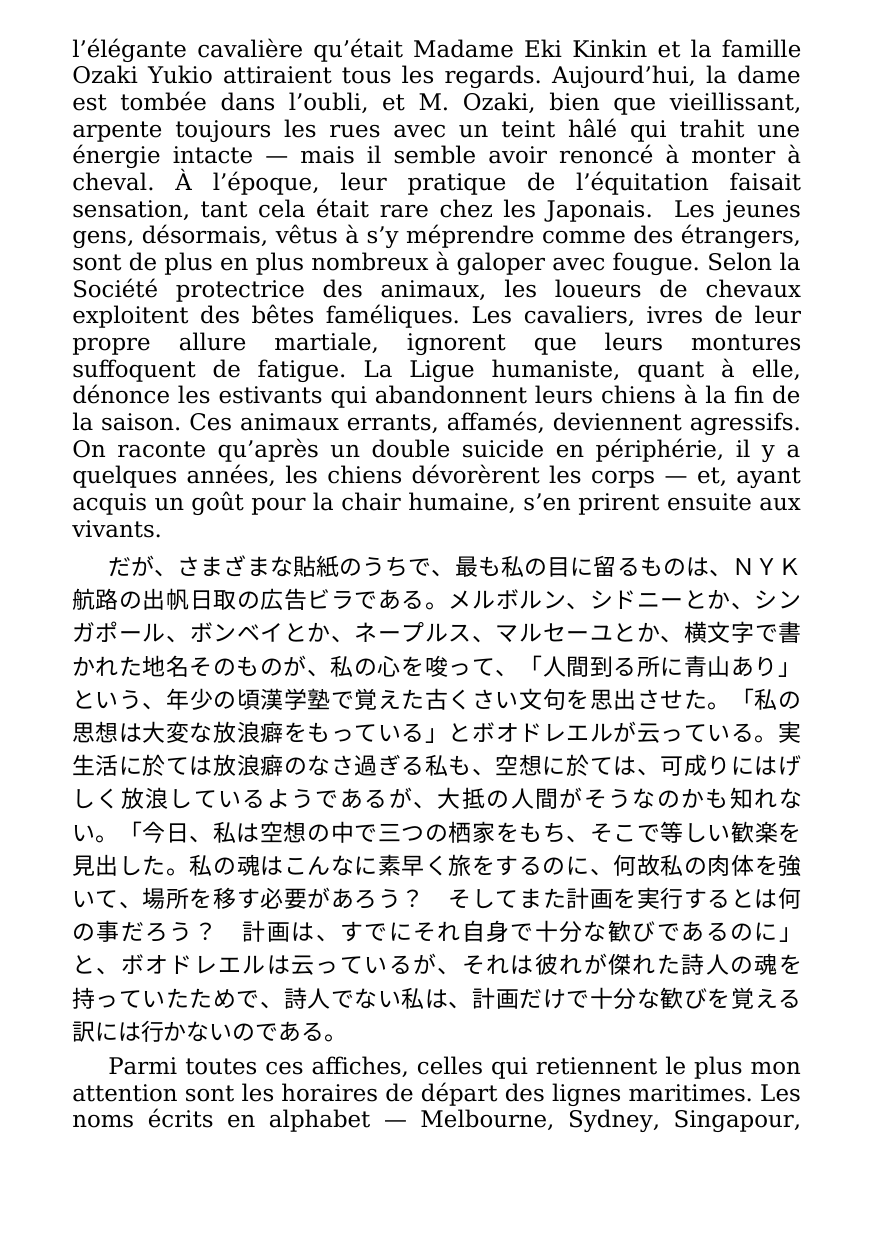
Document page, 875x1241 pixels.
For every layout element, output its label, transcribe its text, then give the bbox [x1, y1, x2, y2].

text Parmi toutes ces affiches, celles qui retiennent le plus mon attention sont les horaires de départ des lignes maritimes. Les noms écrits en alphabet — Melbourne, Sydney, Singapour, [72, 1053, 802, 1133]
text だが、さまざまな貼紙のうちで、最も私の目に留るものは、ＮＹＫ航路の出帆日取の広告ビラである。メルボルン、シドニーとか、シンガポール、ボンベイとか、ネープルス、マルセーユとか、横文字で書かれた地名そのものが、私の心を唆って、「人間到る所に青山あり」という、年少の頃漢学塾で覚えた古くさい文句を思出させた。「私の思想は大変な放浪癖をもっている」とボオドレエルが云っている。実生活に於ては放浪癖のなさ過ぎる私も、空想に於ては、可成りにはげしく放浪しているようであるが、大抵の人間がそうなのかも知れない。「今日、私は空想の中で三つの栖家をもち、そこで等しい歓楽を見出した。私の魂はこんなに素早く旅をするのに、何故私の肉体を強いて、場所を移す必要があろう？ そしてまた計画を実行するとは何の事だろう？ 計画は、すでにそれ自身で十分な歓びであるのに」と、ボオドレエルは云っているが、それは彼れが傑れた詩人の魂を持っていたためで、詩人でない私は、計画だけで十分な歓びを覚える訳には行かないのである。 [72, 549, 802, 1047]
text l’élégante cavalière qu’était Madame Eki Kinkin et la famille Ozaki Yukio attiraient tous les regards. Aujourd’hui, la dame est tombée dans l’oubli, et M. Ozaki, bien que vieillissant, arpente toujours les rues avec un teint hâlé qui trahit une énergie intacte — mais il semble avoir renoncé à monter à cheval. À l’époque, leur pratique de l’équitation faisait sensation, tant cela était rare chez les Japonais. Les jeunes gens, désormais, vêtus à s’y méprendre comme des étrangers, sont de plus en plus nombreux à galoper avec fougue. Selon la Société protectrice des animaux, les loueurs de chevaux exploitent des bêtes faméliques. Les cavaliers, ivres de leur propre allure martiale, ignorent que leurs montures suffoquent de fatigue. La Ligue humaniste, quant à elle, dénonce les estivants qui abandonnent leurs chiens à la fin de la saison. Ces animaux errants, affamés, deviennent agressifs. On raconte qu’après un double suicide en périphérie, il y a quelques années, les chiens dévorèrent les corps — et, ayant acquis un goût pour la chair humaine, s’en prirent ensuite aux vivants. [72, 36, 802, 543]
